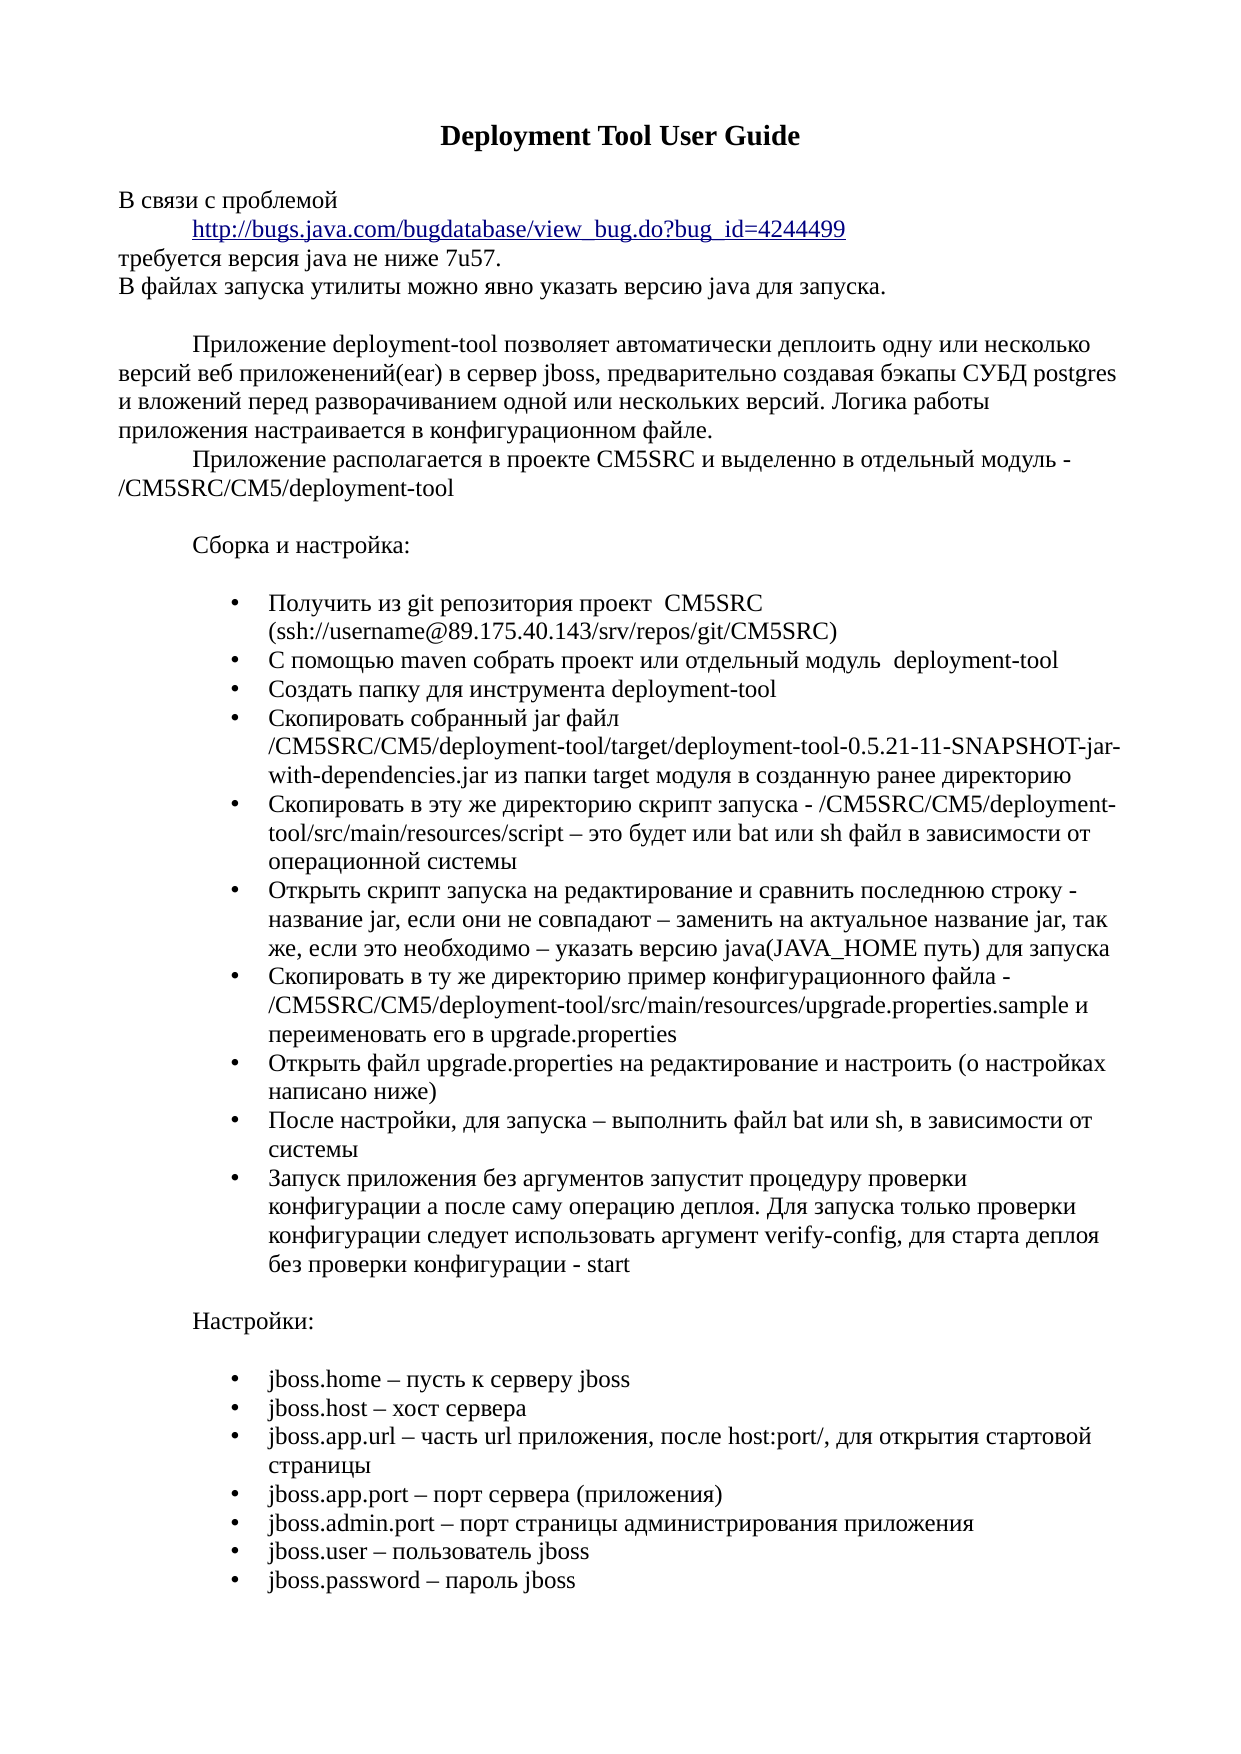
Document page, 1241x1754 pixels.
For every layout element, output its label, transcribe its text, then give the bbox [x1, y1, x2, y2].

text требуется версия java не ниже 7u57. В файлах запуска утилиты можно явно указать версию java для запуска. [118, 243, 1122, 300]
text Приложение deployment-tool позволяет автоматически деплоить одну или несколько версий веб приложенeний(ear) в сервер jboss, предварительно создавая бэкапы СУБД postgres и вложений перед разворачиванием одной или нескольких версий. Логика работы приложения настраивается в конфигурационном файле. [118, 329, 1122, 444]
list jboss.app.port – порт сервера (приложения) [231, 1479, 1122, 1508]
list Скопировать в эту же директорию скрипт запуска - /CM5SRC/CM5/deployment-tool/src/main/resources/script – это будет или bat или sh файл в зависимости от операционной системы [231, 789, 1122, 875]
list Создать папку для инструмента deployment-tool [231, 674, 1122, 703]
list jboss.admin.port – порт страницы администрирования приложения [231, 1508, 1122, 1536]
list jboss.host – хост сервера [231, 1393, 1122, 1421]
text Приложение располагается в проекте CM5SRC и выделенно в отдельный модуль - /CM5SRC/CM5/deployment-tool [118, 444, 1122, 501]
text Сборка и настройка: [118, 530, 1122, 559]
list Запуск приложения без аргументов запустит процедуру проверки конфигурации а после саму операцию деплоя. Для запуска только проверки конфигурации следует использовать аргумент verify-config, для старта деплоя без проверки конфигурации - start [231, 1163, 1122, 1278]
list Открыть файл upgrade.properties на редактирование и настроить (о настройках написано ниже) [231, 1048, 1122, 1105]
list jboss.user – пользователь jboss [231, 1536, 1122, 1565]
list Получить из git репозитория проект CM5SRC (ssh://username@89.175.40.143/srv/repos/git/CM5SRC) [231, 588, 1122, 645]
list jboss.home – пусть к серверу jboss [231, 1364, 1122, 1393]
list Скопировать собранный jar файл /CM5SRC/CM5/deployment-tool/target/deployment-tool-0.5.21-11-SNAPSHOT-jar-with-dependencies.jar из папки target модуля в созданную ранее директорию [231, 703, 1122, 789]
text В связи с проблемой [118, 185, 1122, 214]
list С помощью maven собрать проект или отдельный модуль deployment-tool [231, 645, 1122, 674]
text Настройки: [118, 1306, 1122, 1335]
text Deployment Tool User Guide [118, 118, 1122, 152]
text http://bugs.java.com/bugdatabase/view_bug.do?bug_id=4244499 [118, 214, 1122, 243]
list jboss.password – пароль jboss [231, 1565, 1122, 1594]
list Скопировать в ту же директорию пример конфигурационного файла - /CM5SRC/CM5/deployment-tool/src/main/resources/upgrade.properties.sample и переименовать его в upgrade.properties [231, 961, 1122, 1048]
list jboss.app.url – часть url приложения, после host:port/, для открытия стартовой страницы [231, 1421, 1122, 1479]
list Открыть скрипт запуска на редактирование и сравнить последнюю строку - название jar, если они не совпадают – заменить на актуальное название jar, так же, если это необходимо – указать версию java(JAVA_HOME путь) для запуска [231, 875, 1122, 961]
list После настройки, для запуска – выполнить файл bat или sh, в зависимости от системы [231, 1105, 1122, 1163]
